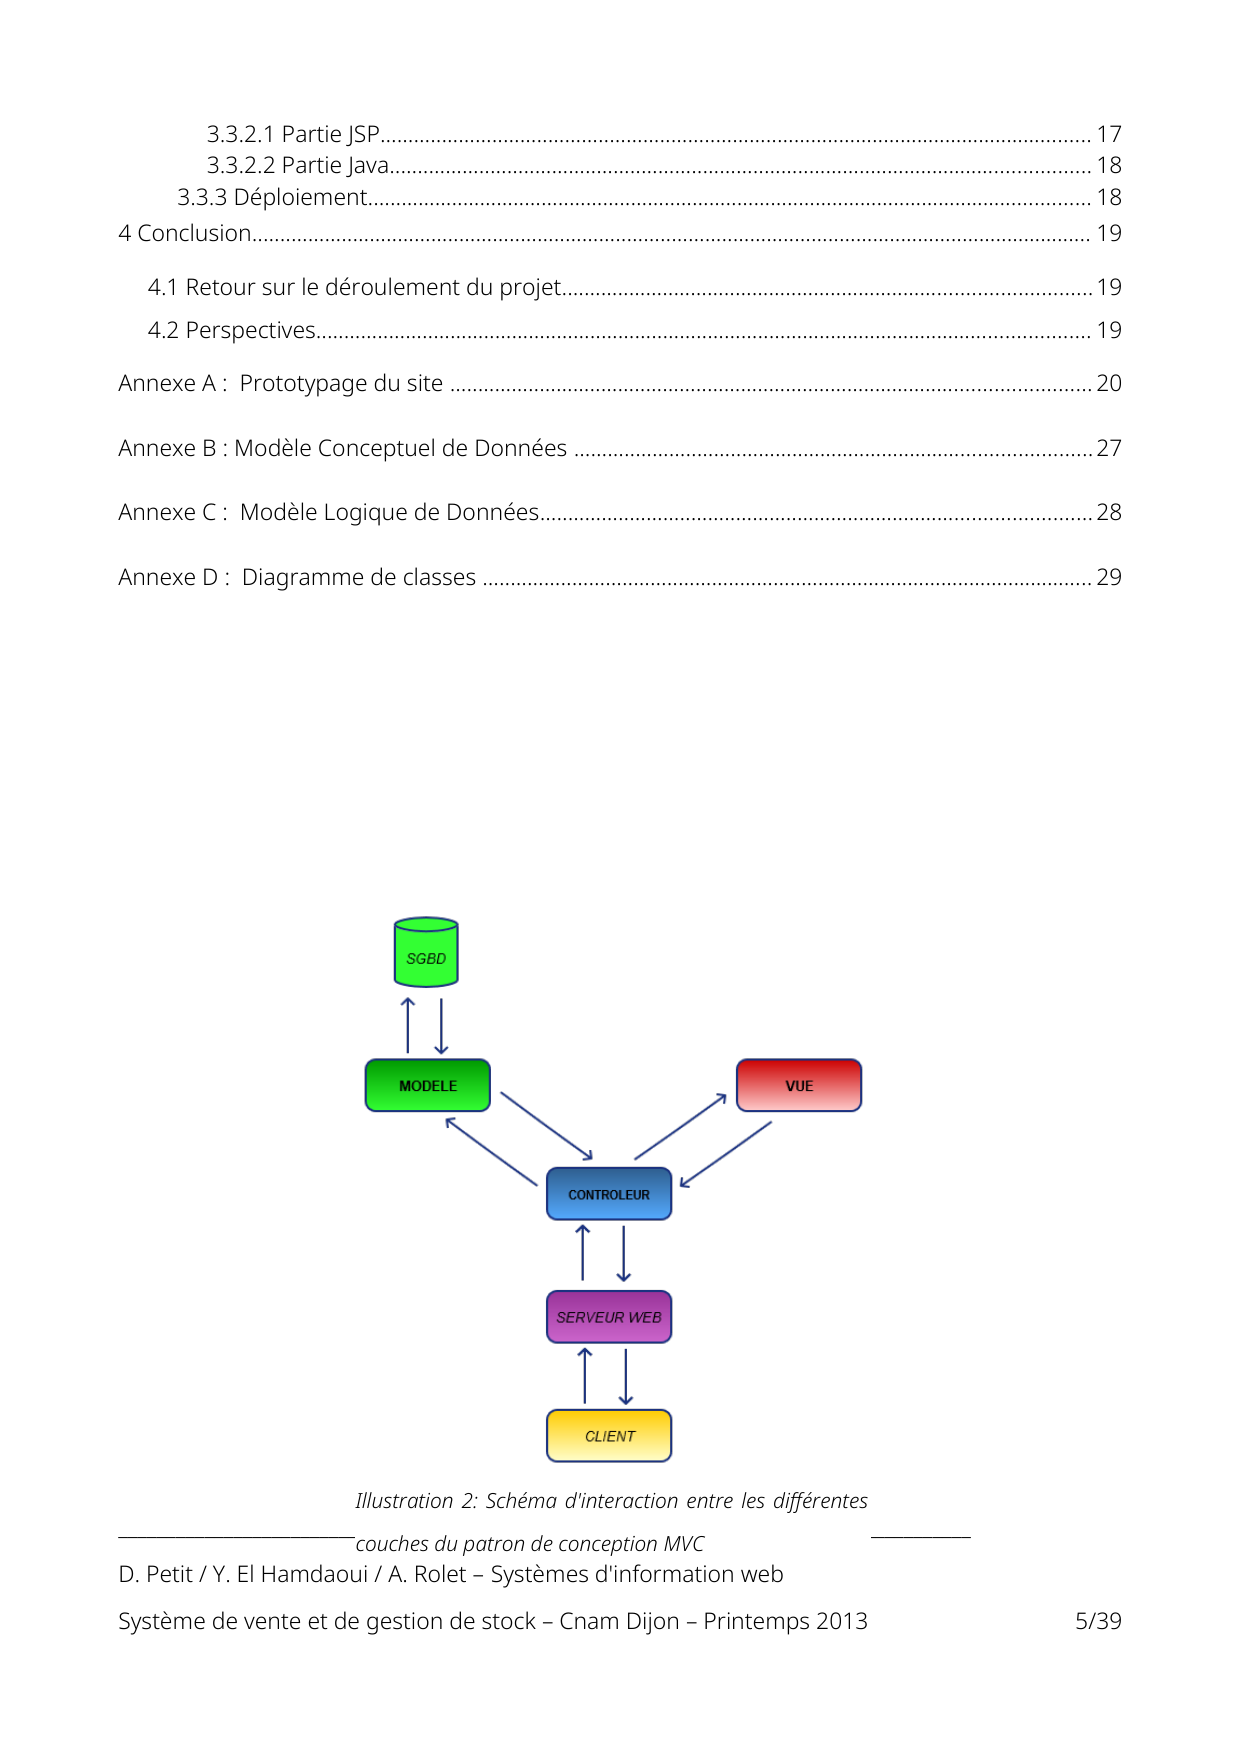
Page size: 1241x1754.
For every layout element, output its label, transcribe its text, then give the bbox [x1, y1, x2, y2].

text 4 Conclusion 19 [118, 217, 1122, 248]
text 4.1 Retour sur le déroulement du projet 19 [148, 270, 1122, 302]
text Illustration 2: Schéma d'interaction entre les différentes couches du patron de conception MVC [355, 1472, 871, 1557]
text Annexe C : Modèle Logique de Données 28 [118, 496, 1122, 527]
text 3.3.3 Déploiement 18 [177, 181, 1122, 212]
text Annexe A : Prototypage du site 20 [118, 367, 1122, 398]
text Annexe B : Modèle Conceptuel de Données 27 [118, 432, 1122, 463]
picture [355, 907, 872, 1472]
text 3.3.2.2 Partie Java 18 [207, 149, 1122, 181]
text Annexe D : Diagramme de classes 29 [118, 560, 1122, 592]
text 4.2 Perspectives 19 [148, 313, 1122, 345]
text 3.3.2.1 Partie JSP 17 [207, 118, 1122, 149]
